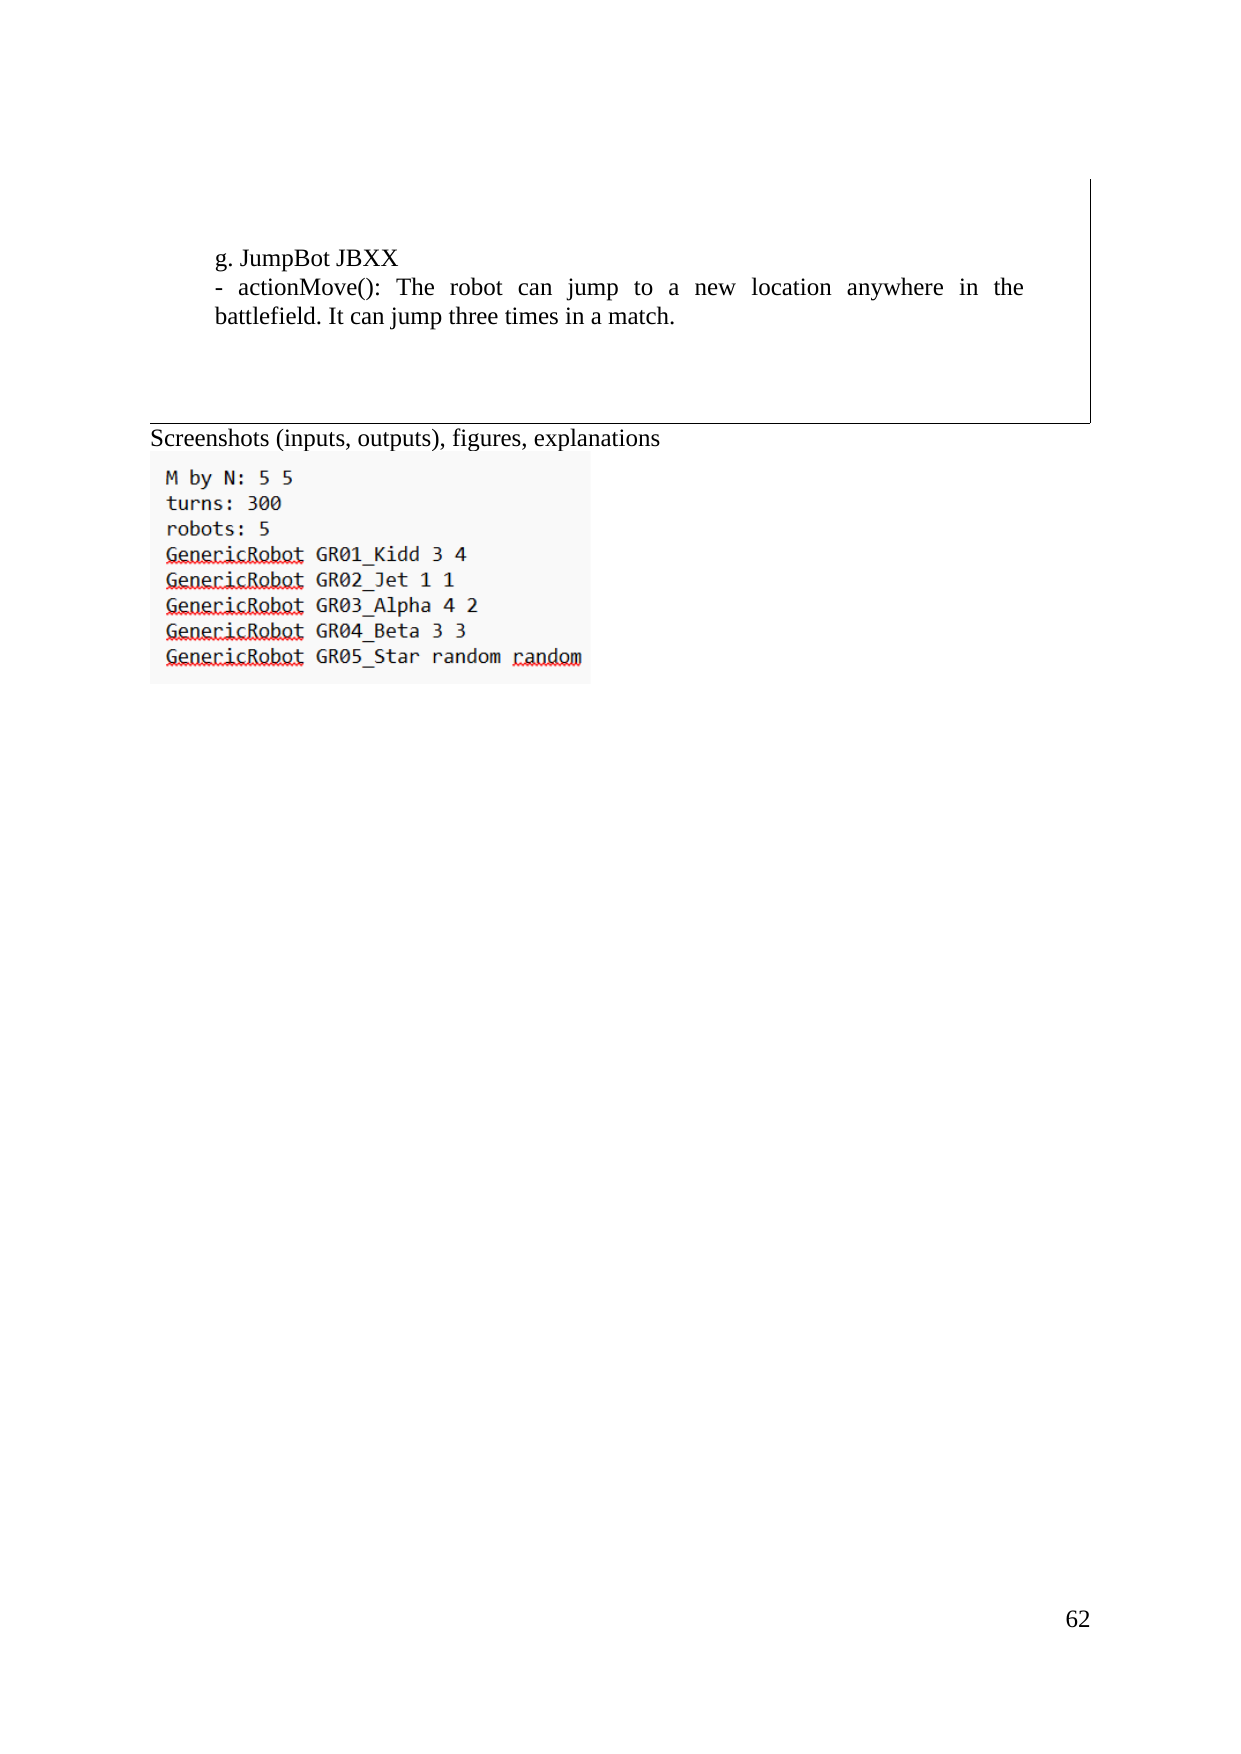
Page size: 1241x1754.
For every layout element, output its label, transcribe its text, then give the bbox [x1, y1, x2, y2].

text Screenshots (inputs, outputs), figures, explanations [150, 423, 1090, 452]
text - actionMove(): The robot can jump to a new location anywhere in the battlefield. It can jump three times in a match. [150, 272, 1090, 329]
text g. JumpBot JBXX [150, 179, 1090, 272]
